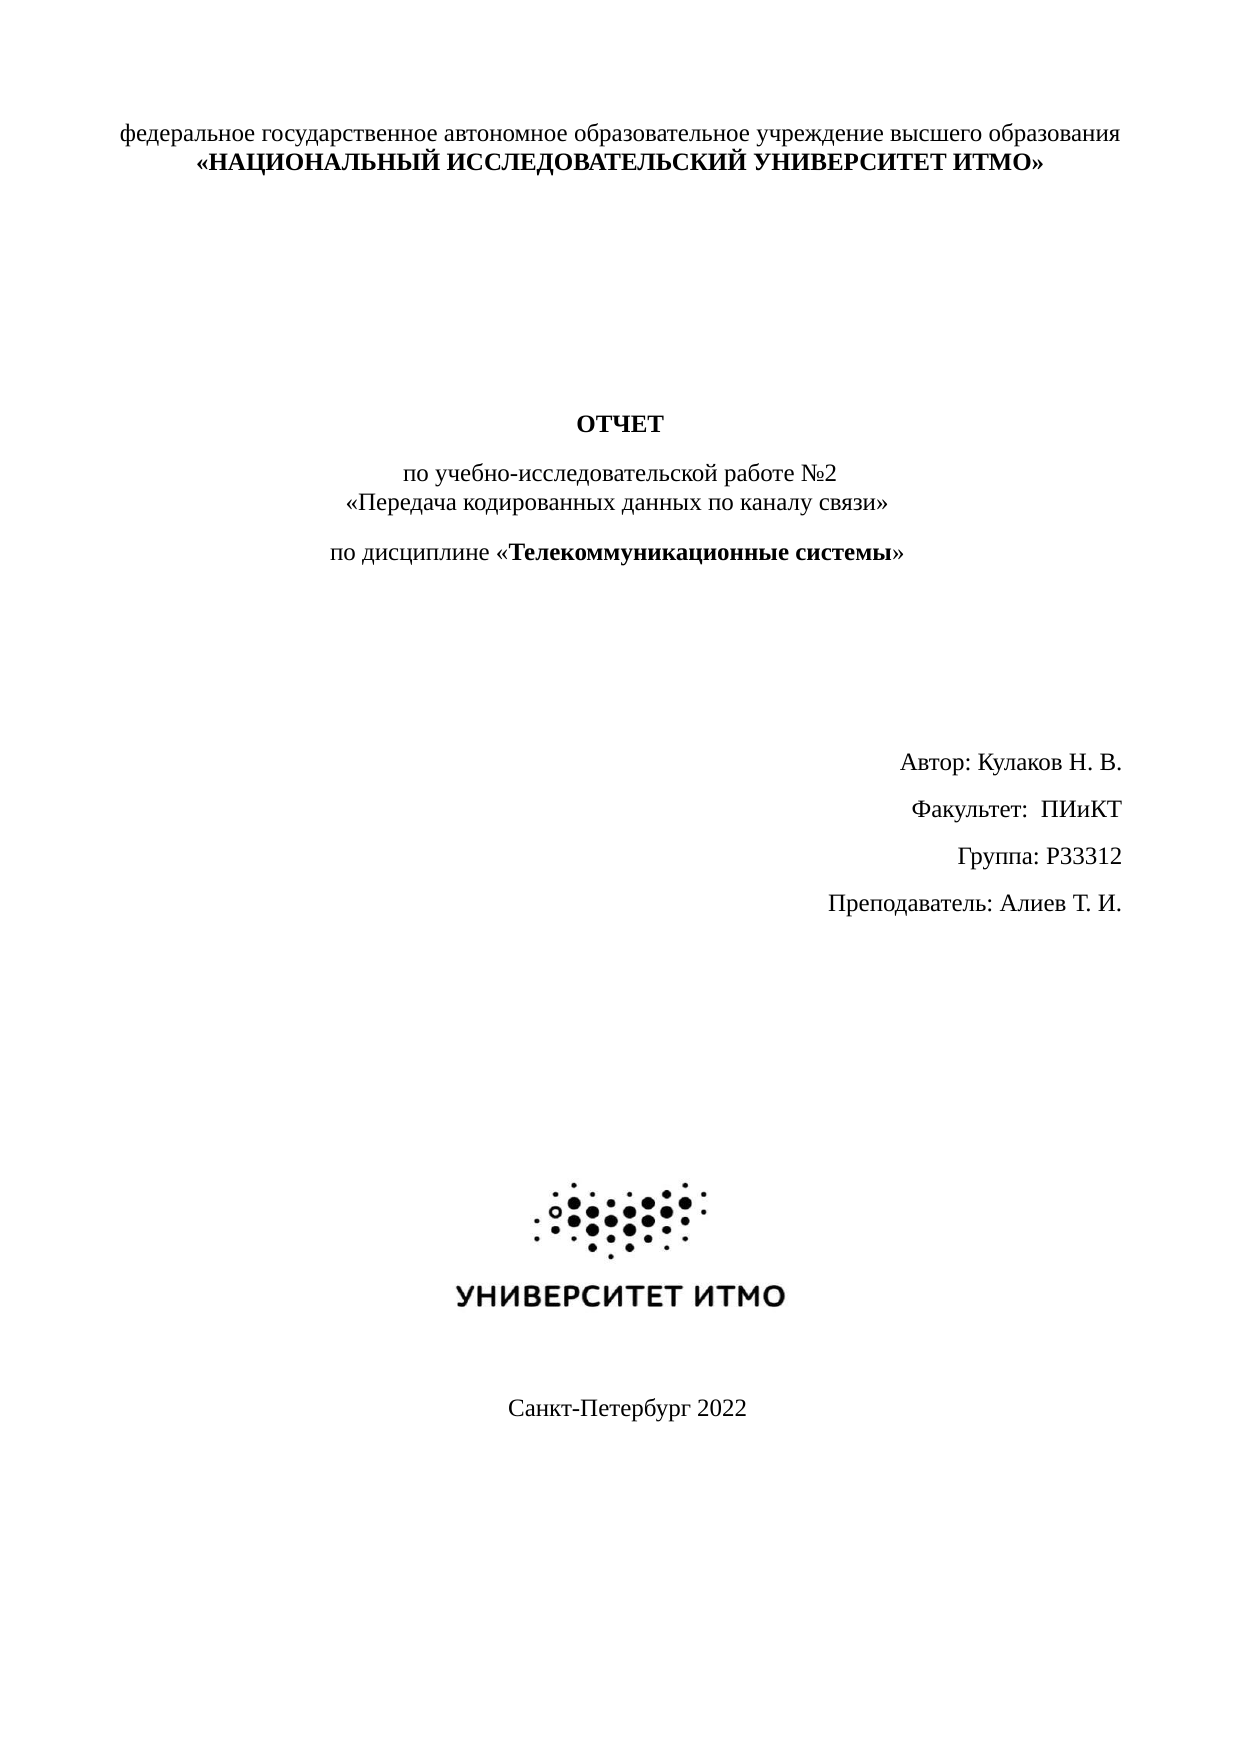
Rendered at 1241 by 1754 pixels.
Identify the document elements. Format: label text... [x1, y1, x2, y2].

text Группа: P33312 [118, 841, 1122, 870]
text Преподаватель: Алиев Т. И. [118, 888, 1122, 917]
text Автор: Кулаков Н. В. [118, 747, 1122, 776]
text «НАЦИОНАЛЬНЫЙ ИССЛЕДОВАТЕЛЬСКИЙ УНИВЕРСИТЕТ ИТМО» [118, 147, 1122, 176]
text по дисциплине «Телекоммуникационные системы» [118, 537, 1122, 565]
text Факультет: ПИиКТ [118, 794, 1122, 823]
text федеральное государственное автономное образовательное учреждение высшего образования [118, 118, 1122, 147]
text Санкт-Петербург 2022 [118, 1393, 1122, 1422]
text ОТЧЕТ [118, 409, 1122, 437]
text по учебно-исследовательской работе №2 «Передача кодированных данных по каналу связи» [118, 458, 1122, 516]
picture [431, 1116, 809, 1373]
